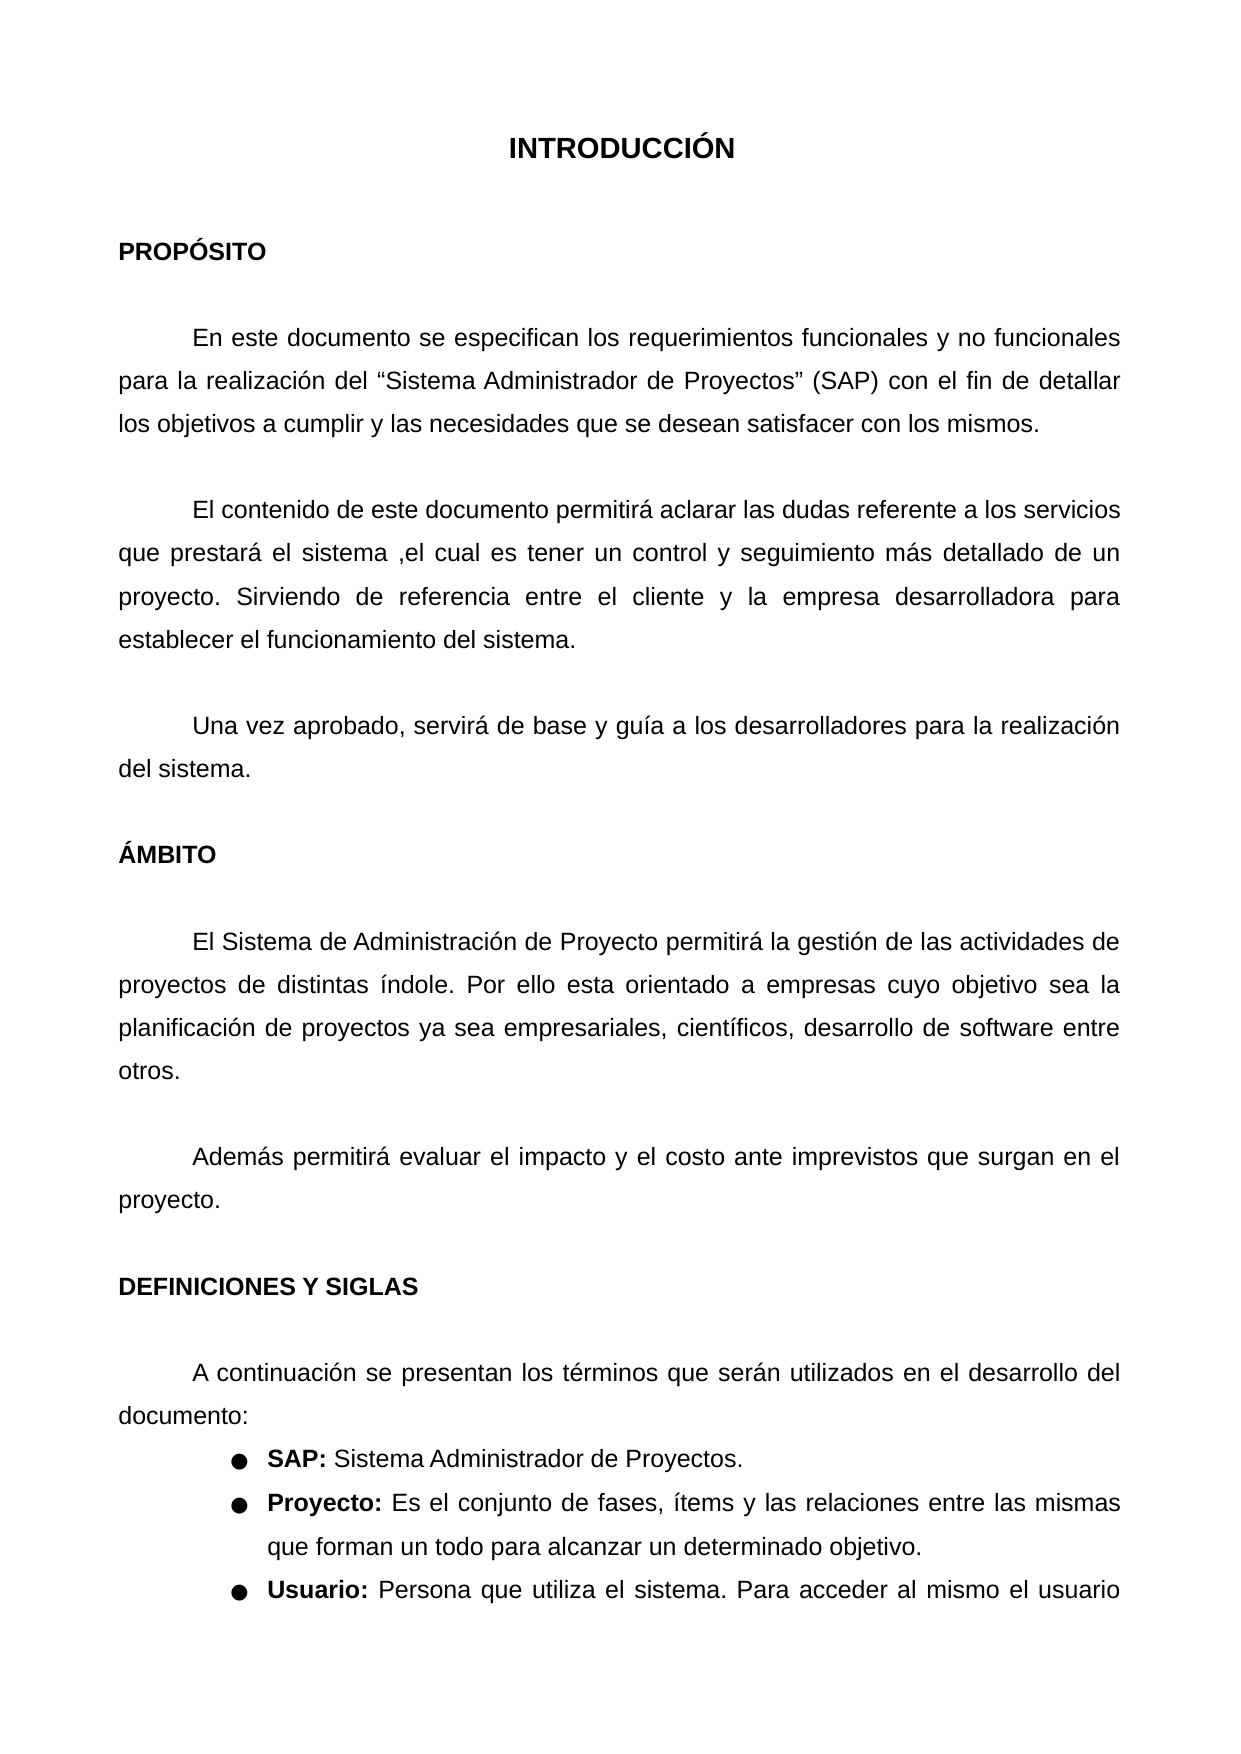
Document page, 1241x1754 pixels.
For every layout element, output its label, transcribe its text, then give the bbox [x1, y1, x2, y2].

list Proyecto: Es el conjunto de fases, ítems y las relaciones entre las mismas que forman un todo para alcanzar un determinado objetivo. [230, 1488, 1122, 1561]
text Una vez aprobado, servirá de base y guía a los desarrolladores para la realización del sistema. [118, 711, 1122, 783]
list SAP: Sistema Administrador de Proyectos. [230, 1444, 1122, 1474]
text Además permitirá evaluar el impacto y el costo ante imprevistos que surgan en el proyecto. [118, 1142, 1122, 1214]
text En este documento se especifican los requerimientos funcionales y no funcionales para la realización del “Sistema Administrador de Proyectos” (SAP) con el fin de detallar los objetivos a cumplir y las necesidades que se desean satisfacer con los mismos. [118, 323, 1122, 438]
text El Sistema de Administración de Proyecto permitirá la gestión de las actividades de proyectos de distintas índole. Por ello esta orientado a empresas cuyo objetivo sea la planificación de proyectos ya sea empresariales, científicos, desarrollo de software entre otros. [118, 927, 1122, 1085]
text El contenido de este documento permitirá aclarar las dudas referente a los servicios que prestará el sistema ,el cual es tener un control y seguimiento más detallado de un proyecto. Sirviendo de referencia entre el cliente y la empresa desarrolladora para establecer el funcionamiento del sistema. [118, 495, 1122, 653]
text DEFINICIONES Y SIGLAS [118, 1272, 1122, 1300]
text ÁMBITO [118, 840, 1122, 869]
list Usuario: Persona que utiliza el sistema. Para acceder al mismo el usuario [230, 1576, 1122, 1605]
text PROPÓSITO [118, 237, 1122, 265]
text A continuación se presentan los términos que serán utilizados en el desarrollo del documento: [118, 1358, 1122, 1430]
list INTRODUCCIÓN [122, 131, 1122, 164]
